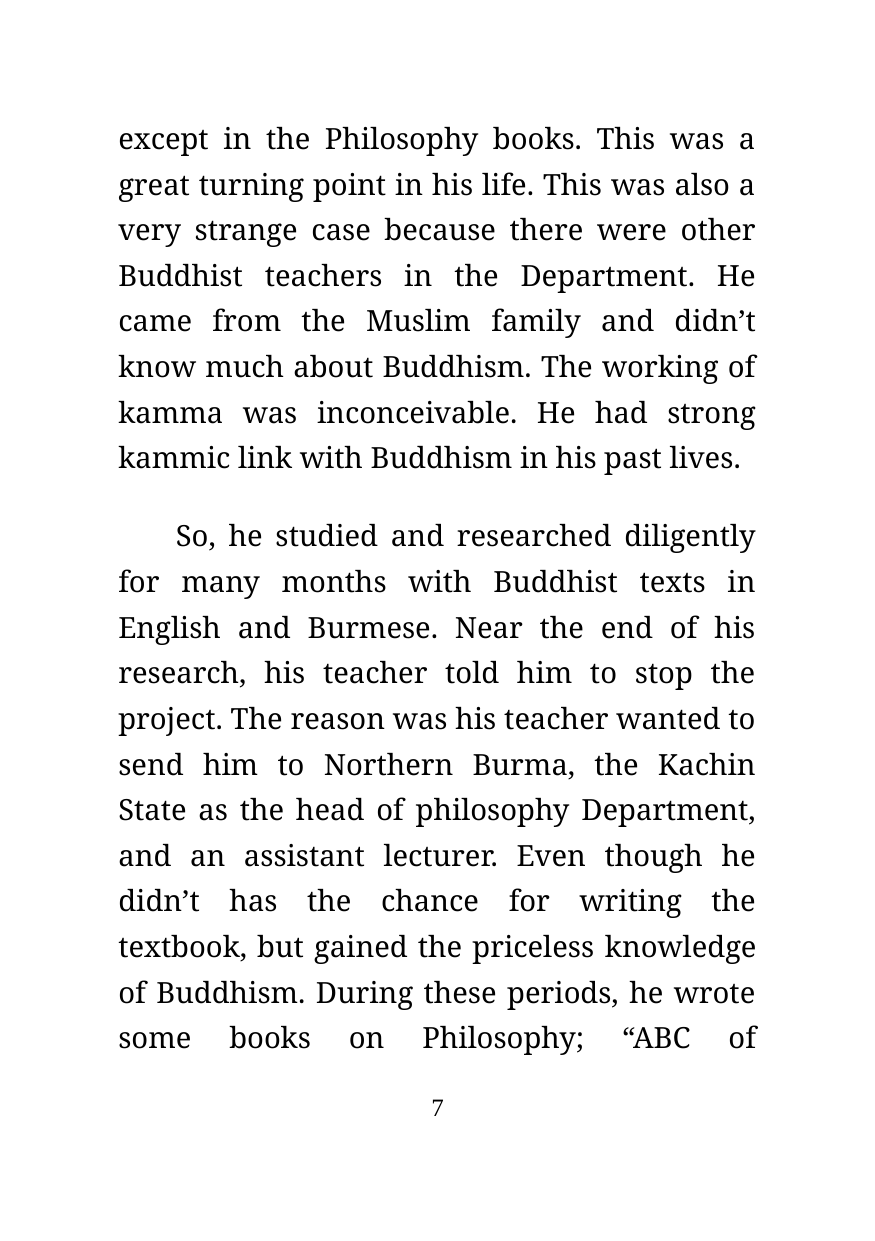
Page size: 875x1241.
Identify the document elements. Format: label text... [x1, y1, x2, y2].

text except in the Philosophy books. This was a great turning point in his life. This was also a very strange case because there were other Buddhist teachers in the Department. He came from the Muslim family and didn’t know much about Buddhism. The working of kamma was inconceivable. He had strong kammic link with Buddhism in his past lives. [118, 118, 756, 477]
text So, he studied and researched diligently for many months with Buddhist texts in English and Burmese. Near the end of his research, his teacher told him to stop the project. The reason was his teacher wanted to send him to Northern Burma, the Kachin State as the head of philosophy Department, and an assistant lecturer. Even though he didn’t has the chance for writing the textbook, but gained the priceless knowledge of Buddhism. During these periods, he wrote some books on Philosophy; “ABC of [118, 516, 756, 1057]
